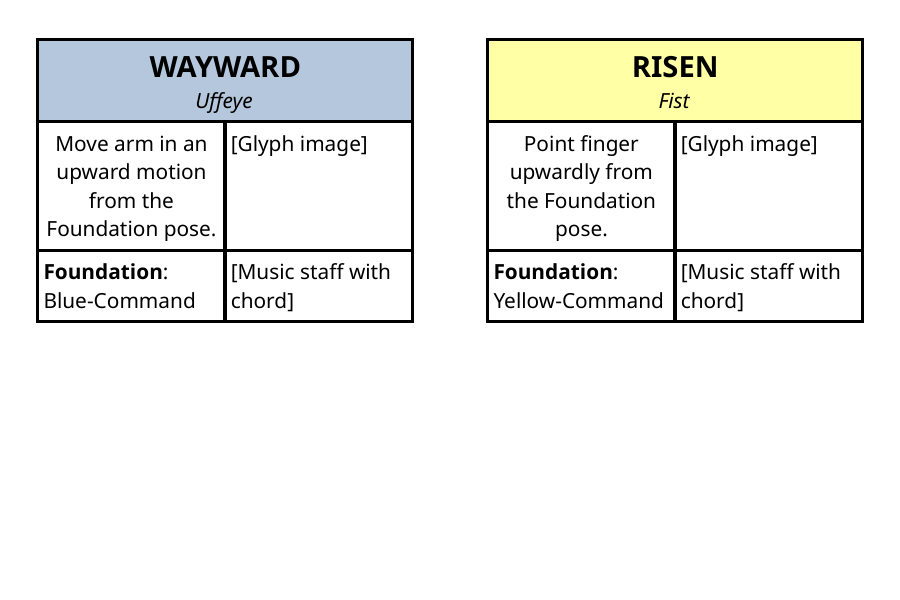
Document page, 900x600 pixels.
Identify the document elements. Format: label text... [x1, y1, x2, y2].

table_header WAYWARD Uffeye [39, 41, 411, 120]
table_cell Point finger upwardly from the Foundation pose. [489, 123, 673, 248]
table_cell Move arm in an upward motion from the Foundation pose. [39, 123, 223, 248]
table_cell [Music staff with chord] [677, 252, 861, 320]
table_cell [Music staff with chord] [227, 252, 411, 320]
table_cell Foundation: Yellow-Command [489, 252, 673, 320]
table_header RISEN Fist [489, 41, 861, 120]
table_cell [Glyph image] [677, 123, 861, 248]
table_cell Foundation: Blue-Command [39, 252, 223, 320]
table_cell [Glyph image] [227, 123, 411, 248]
